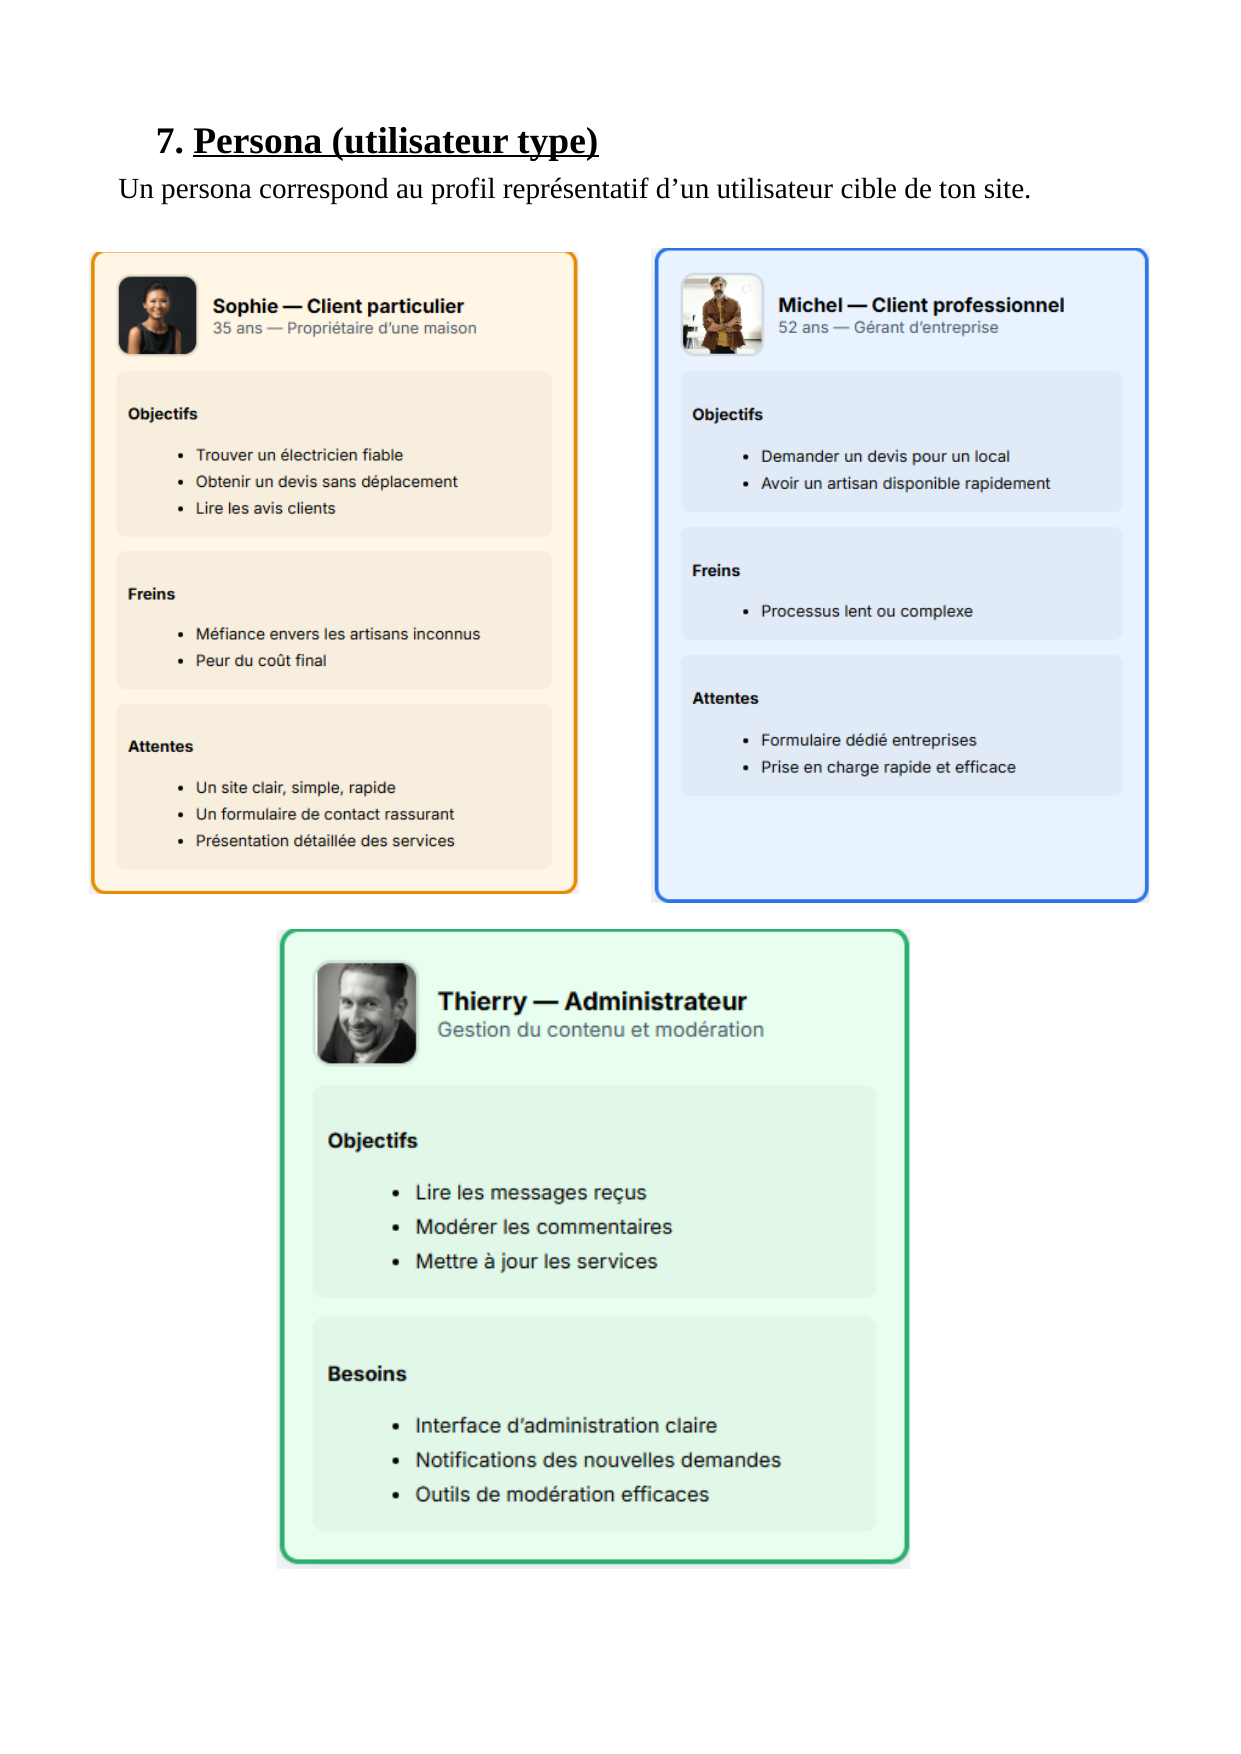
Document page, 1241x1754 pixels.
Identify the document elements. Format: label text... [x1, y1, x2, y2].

picture [276, 929, 911, 1569]
picture [88, 252, 580, 894]
text Un persona correspond au profil représentatif d’un utilisateur cible de ton site. [118, 172, 1122, 205]
list Persona (utilisateur type) [156, 118, 1122, 161]
picture [651, 248, 1150, 903]
